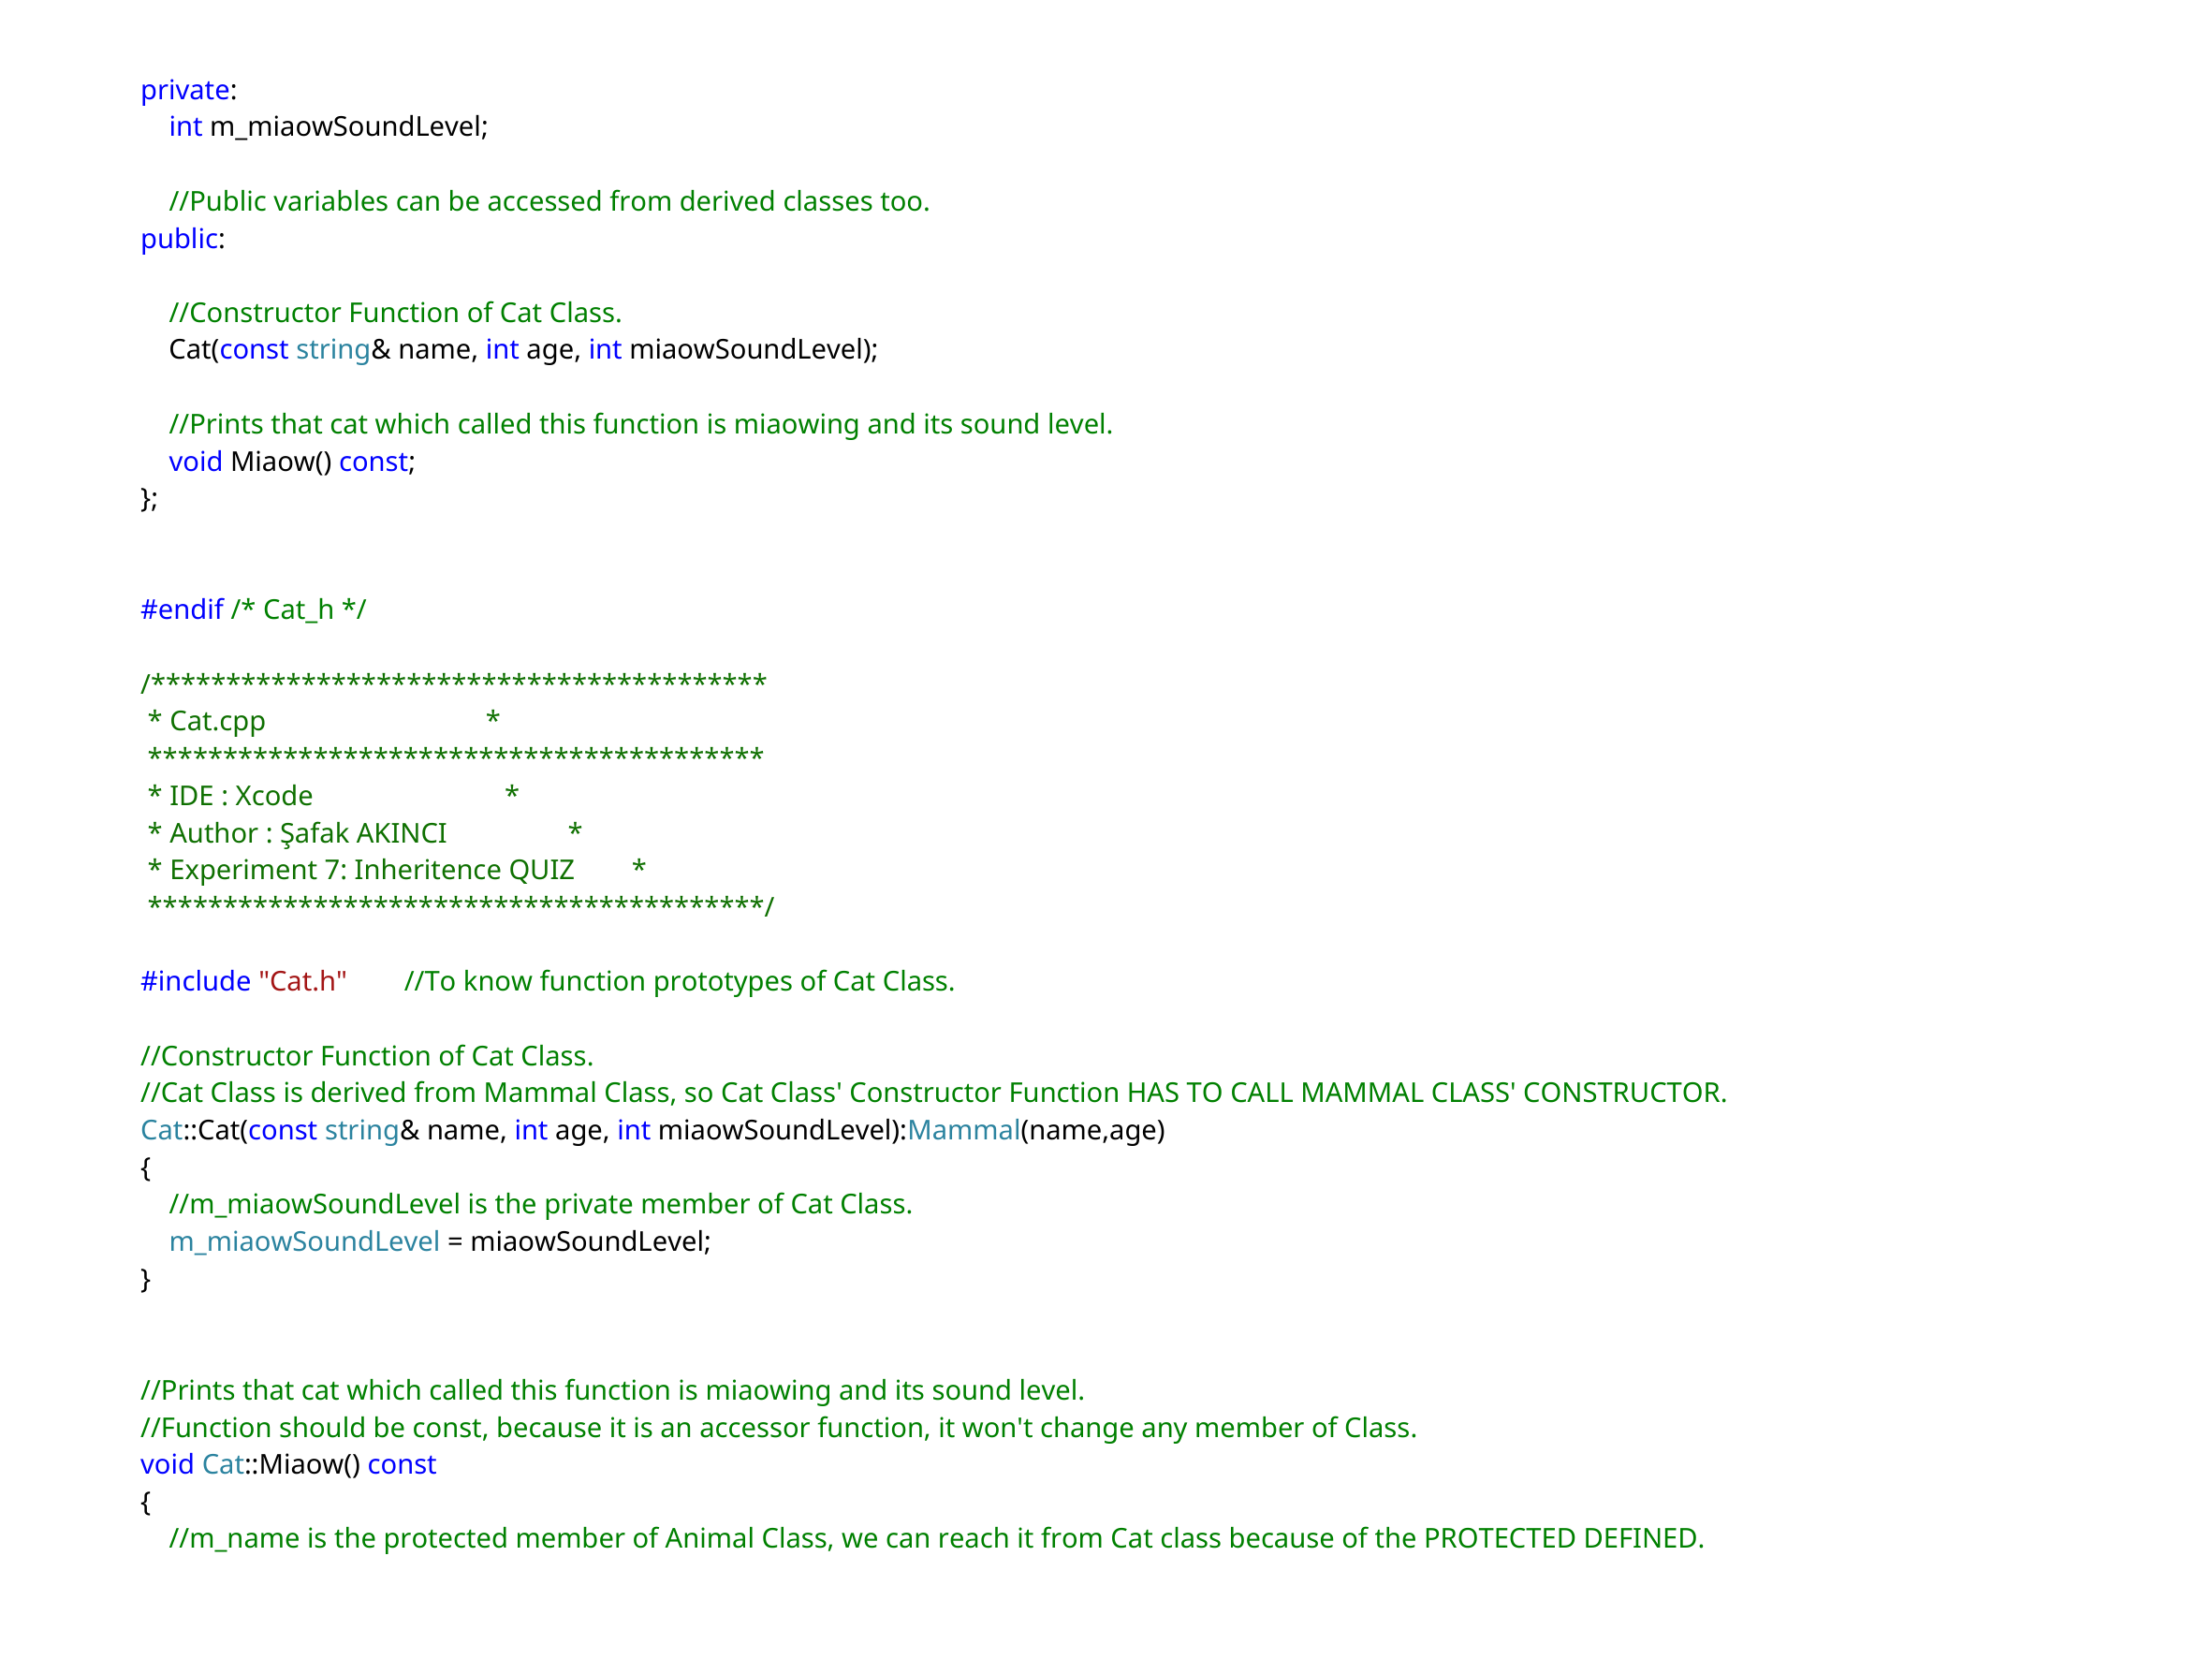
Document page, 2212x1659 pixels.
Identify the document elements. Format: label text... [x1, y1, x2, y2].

text * Experiment 7: Inheritence QUIZ * [140, 850, 2071, 888]
text //m_name is the protected member of Animal Class, we can reach it from Cat class because of the PROTECTED DEFINED. [140, 1520, 2071, 1556]
text Cat::Cat(const string& name, int age, int miaowSoundLevel):Mammal(name,age) [140, 1110, 2071, 1148]
text //Cat Class is derived from Mammal Class, so Cat Class' Constructor Function HAS TO CALL MAMMAL CLASS' CONSTRUCTOR. [140, 1074, 2071, 1110]
text //Public variables can be accessed from derived classes too. [140, 182, 2071, 219]
text * IDE : Xcode * [140, 776, 2071, 814]
text ***************************************** [140, 739, 2071, 776]
text m_miaowSoundLevel = miaowSoundLevel; [140, 1222, 2071, 1259]
text Cat(const string& name, int age, int miaowSoundLevel); [140, 330, 2071, 367]
text * Author : Şafak AKINCI * [140, 814, 2071, 850]
text //Constructor Function of Cat Class. [140, 293, 2071, 330]
text //Prints that cat which called this function is miaowing and its sound level. [140, 404, 2071, 442]
text int m_miaowSoundLevel; [140, 108, 2071, 144]
text //Constructor Function of Cat Class. [140, 1036, 2071, 1074]
text *****************************************/ [140, 888, 2071, 925]
text //Function should be const, because it is an accessor function, it won't change any member of Class. [140, 1408, 2071, 1445]
text #include "Cat.h" //To know function prototypes of Cat Class. [140, 962, 2071, 999]
text * Cat.cpp * [140, 702, 2071, 739]
text private: [140, 70, 2071, 108]
text public: [140, 219, 2071, 256]
text //Prints that cat which called this function is miaowing and its sound level. [140, 1371, 2071, 1408]
text void Cat::Miaow() const [140, 1445, 2071, 1482]
text /***************************************** [140, 665, 2071, 702]
text #endif /* Cat_h */ [140, 591, 2071, 627]
text { [140, 1482, 2071, 1520]
text { [140, 1148, 2071, 1185]
text //m_miaowSoundLevel is the private member of Cat Class. [140, 1185, 2071, 1222]
text }; [140, 479, 2071, 516]
text void Miaow() const; [140, 442, 2071, 479]
text } [140, 1259, 2071, 1297]
